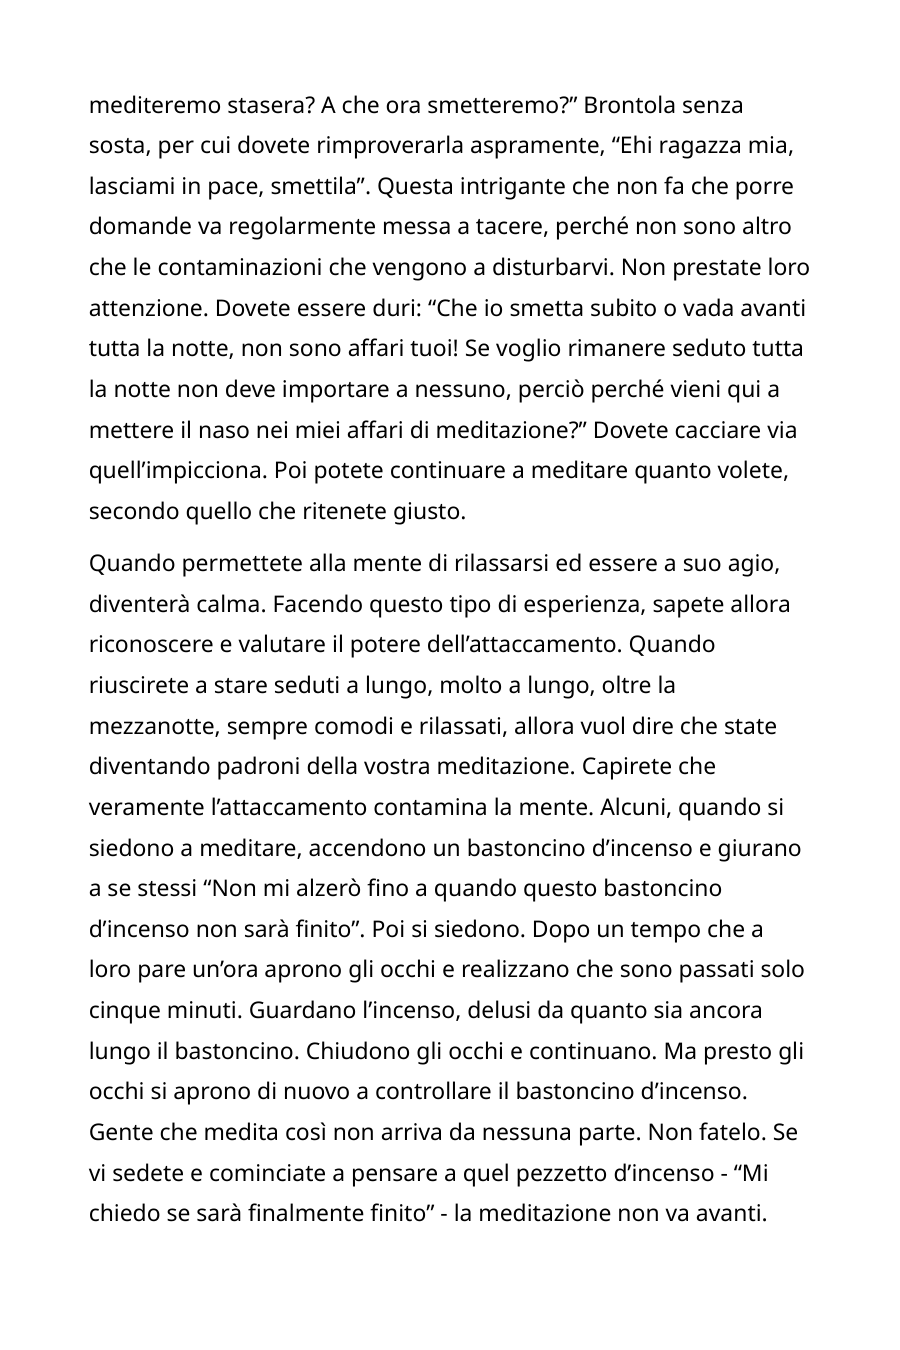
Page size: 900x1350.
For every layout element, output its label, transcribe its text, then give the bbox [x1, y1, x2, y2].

text mediteremo stasera? A che ora smetteremo?” Brontola senza sosta, per cui dovete rimproverarla aspramente, “Ehi ragazza mia, lasciami in pace, smettila”. Questa intrigante che non fa che porre domande va regolarmente messa a tacere, perché non sono altro che le contaminazioni che vengono a disturbarvi. Non prestate loro attenzione. Dovete essere duri: “Che io smetta subito o vada avanti tutta la notte, non sono affari tuoi! Se voglio rimanere seduto tutta la notte non deve importare a nessuno, perciò perché vieni qui a mettere il naso nei miei affari di meditazione?” Dovete cacciare via quell’impicciona. Poi potete continuare a meditare quanto volete, secondo quello che ritenete giusto. [88, 88, 811, 526]
text Quando permettete alla mente di rilassarsi ed essere a suo agio, diventerà calma. Facendo questo tipo di esperienza, sapete allora riconoscere e valutare il potere dell’attaccamento. Quando riuscirete a stare seduti a lungo, molto a lungo, oltre la mezzanotte, sempre comodi e rilassati, allora vuol dire che state diventando padroni della vostra meditazione. Capirete che veramente l’attaccamento contamina la mente. Alcuni, quando si siedono a meditare, accendono un bastoncino d’incenso e giurano a se stessi “Non mi alzerò fino a quando questo bastoncino d’incenso non sarà finito”. Poi si siedono. Dopo un tempo che a loro pare un’ora aprono gli occhi e realizzano che sono passati solo cinque minuti. Guardano l’incenso, delusi da quanto sia ancora lungo il bastoncino. Chiudono gli occhi e continuano. Ma presto gli occhi si aprono di nuovo a controllare il bastoncino d’incenso. Gente che medita così non arriva da nessuna parte. Non fatelo. Se vi sedete e cominciate a pensare a quel pezzetto d’incenso - “Mi chiedo se sarà finalmente finito” - la meditazione non va avanti. [88, 547, 811, 1228]
